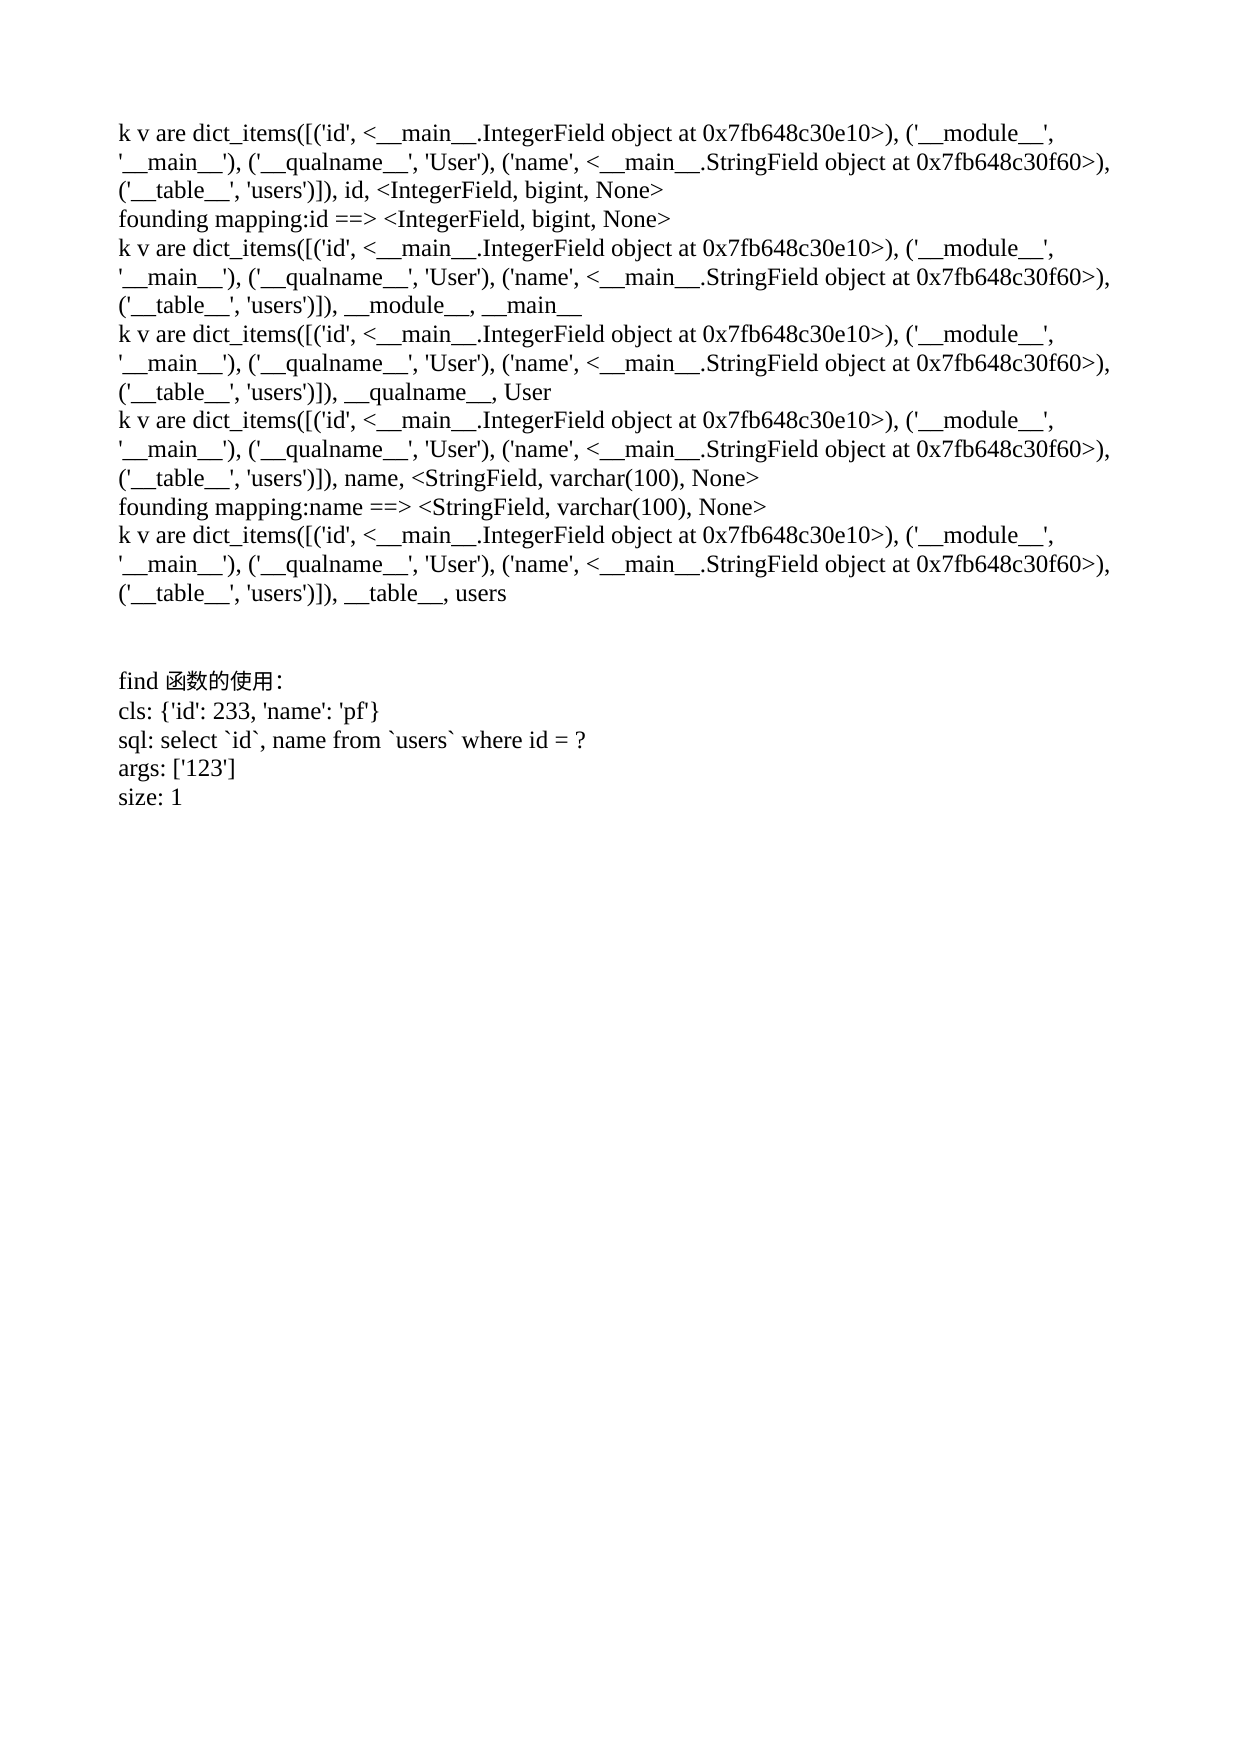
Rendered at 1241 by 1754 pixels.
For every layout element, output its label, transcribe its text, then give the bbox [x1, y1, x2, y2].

text k v are dict_items([('id', <__main__.IntegerField object at 0x7fb648c30e10>), ('__module__', '__main__'), ('__qualname__', 'User'), ('name', <__main__.StringField object at 0x7fb648c30f60>), ('__table__', 'users')]), name, <StringField, varchar(100), None> [118, 406, 1122, 492]
text k v are dict_items([('id', <__main__.IntegerField object at 0x7fb648c30e10>), ('__module__', '__main__'), ('__qualname__', 'User'), ('name', <__main__.StringField object at 0x7fb648c30f60>), ('__table__', 'users')]), __qualname__, User [118, 319, 1122, 406]
text find 函数的使用： [118, 664, 1122, 696]
text args: ['123'] [118, 753, 1122, 782]
text founding mapping:name ==> <StringField, varchar(100), None> [118, 492, 1122, 521]
text size: 1 [118, 782, 1122, 811]
text founding mapping:id ==> <IntegerField, bigint, None> [118, 204, 1122, 233]
text k v are dict_items([('id', <__main__.IntegerField object at 0x7fb648c30e10>), ('__module__', '__main__'), ('__qualname__', 'User'), ('name', <__main__.StringField object at 0x7fb648c30f60>), ('__table__', 'users')]), id, <IntegerField, bigint, None> [118, 118, 1122, 204]
text k v are dict_items([('id', <__main__.IntegerField object at 0x7fb648c30e10>), ('__module__', '__main__'), ('__qualname__', 'User'), ('name', <__main__.StringField object at 0x7fb648c30f60>), ('__table__', 'users')]), __table__, users [118, 521, 1122, 607]
text cls: {'id': 233, 'name': 'pf'} [118, 696, 1122, 725]
text sql: select `id`, name from `users` where id = ? [118, 725, 1122, 753]
text k v are dict_items([('id', <__main__.IntegerField object at 0x7fb648c30e10>), ('__module__', '__main__'), ('__qualname__', 'User'), ('name', <__main__.StringField object at 0x7fb648c30f60>), ('__table__', 'users')]), __module__, __main__ [118, 233, 1122, 319]
